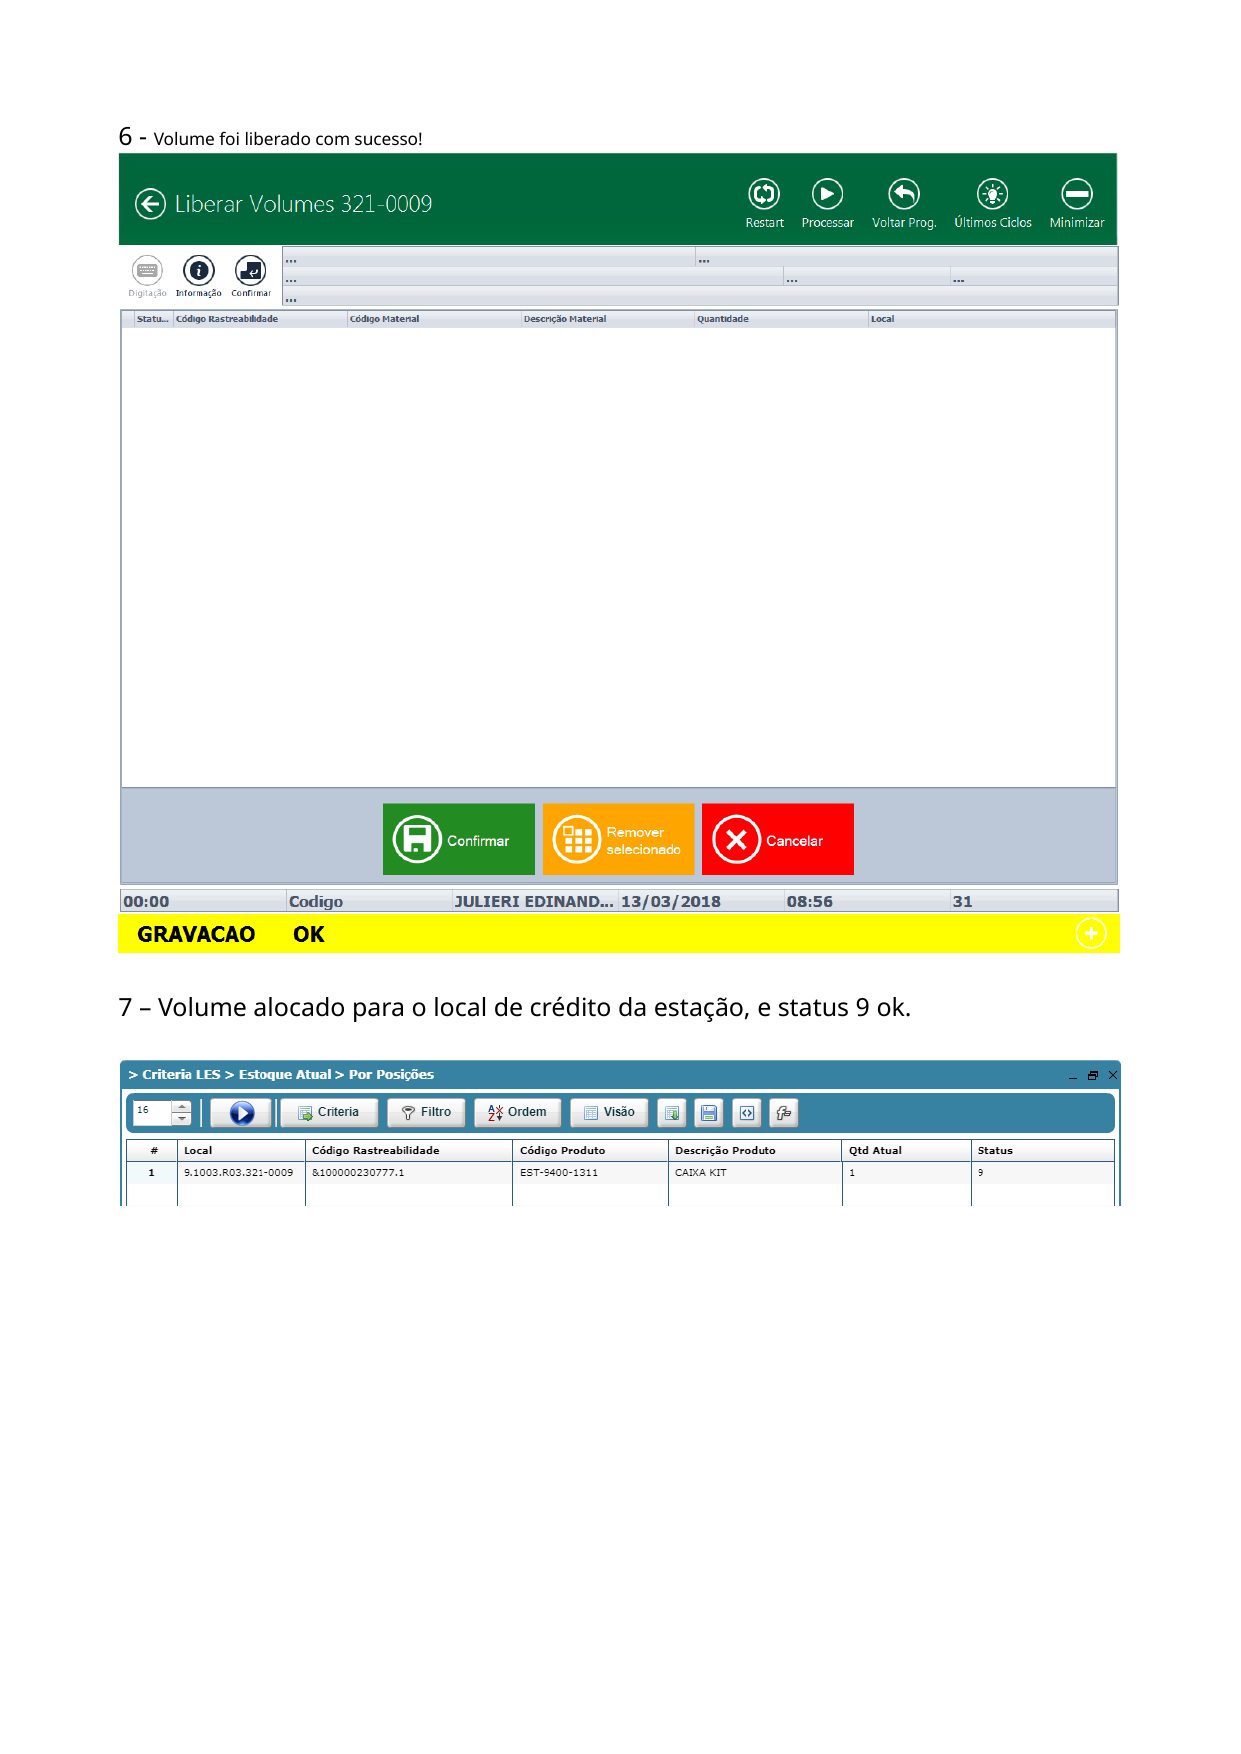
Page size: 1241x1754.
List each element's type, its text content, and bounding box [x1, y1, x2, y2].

text 6 - Volume foi liberado com sucesso! [118, 118, 1122, 152]
picture [118, 1057, 1123, 1206]
text 7 – Volume alocado para o local de crédito da estação, e status 9 ok. [118, 989, 1122, 1023]
